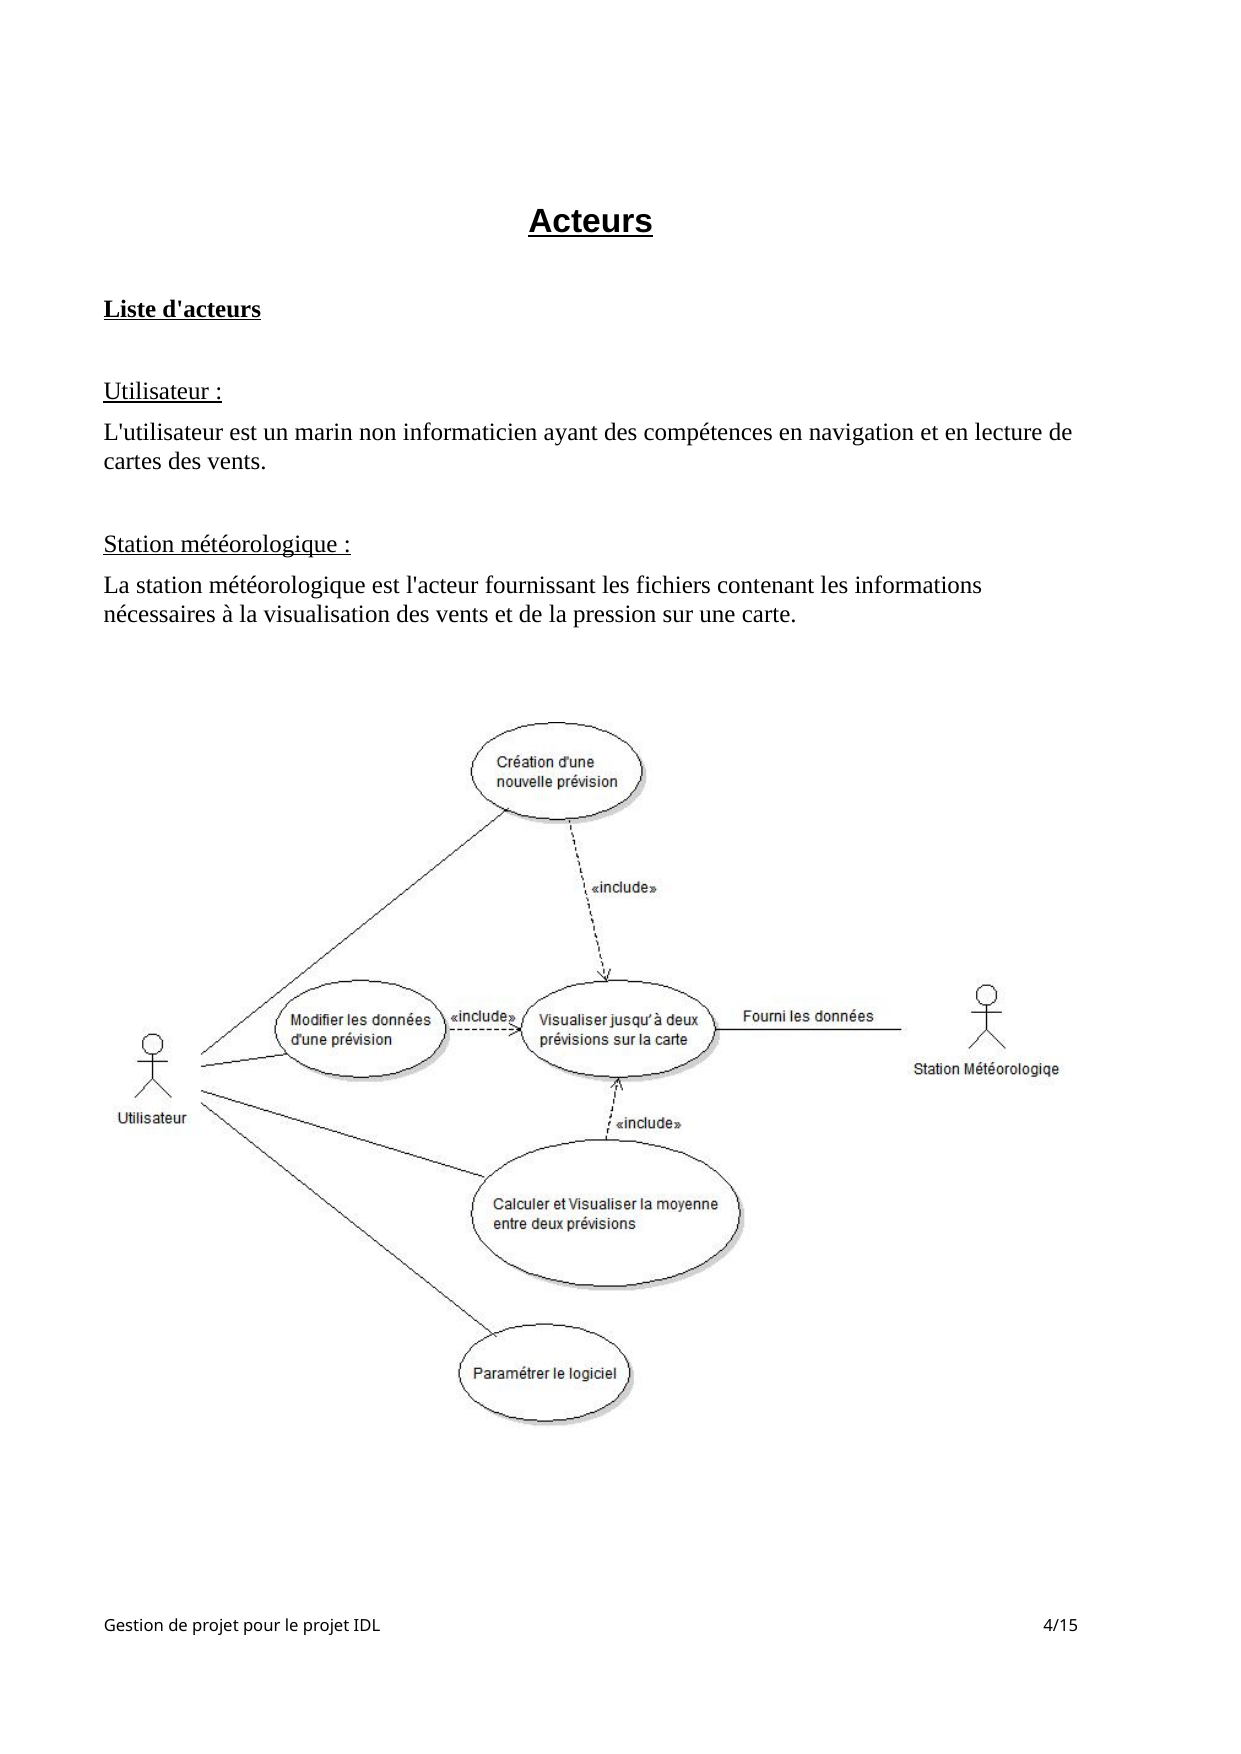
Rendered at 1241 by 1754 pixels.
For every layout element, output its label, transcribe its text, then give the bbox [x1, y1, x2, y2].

text La station météorologique est l'acteur fournissant les fichiers contenant les informations nécessaires à la visualisation des vents et de la pression sur une carte. [103, 570, 1078, 627]
text Station météorologique : [103, 529, 1078, 557]
text L'utilisateur est un marin non informaticien ayant des compétences en navigation et en lecture de cartes des vents. [103, 417, 1078, 475]
picture [103, 722, 1078, 1428]
subtitle Acteurs [103, 201, 1078, 240]
text Liste d'acteurs [103, 294, 1078, 322]
text Utilisateur : [103, 376, 1078, 405]
